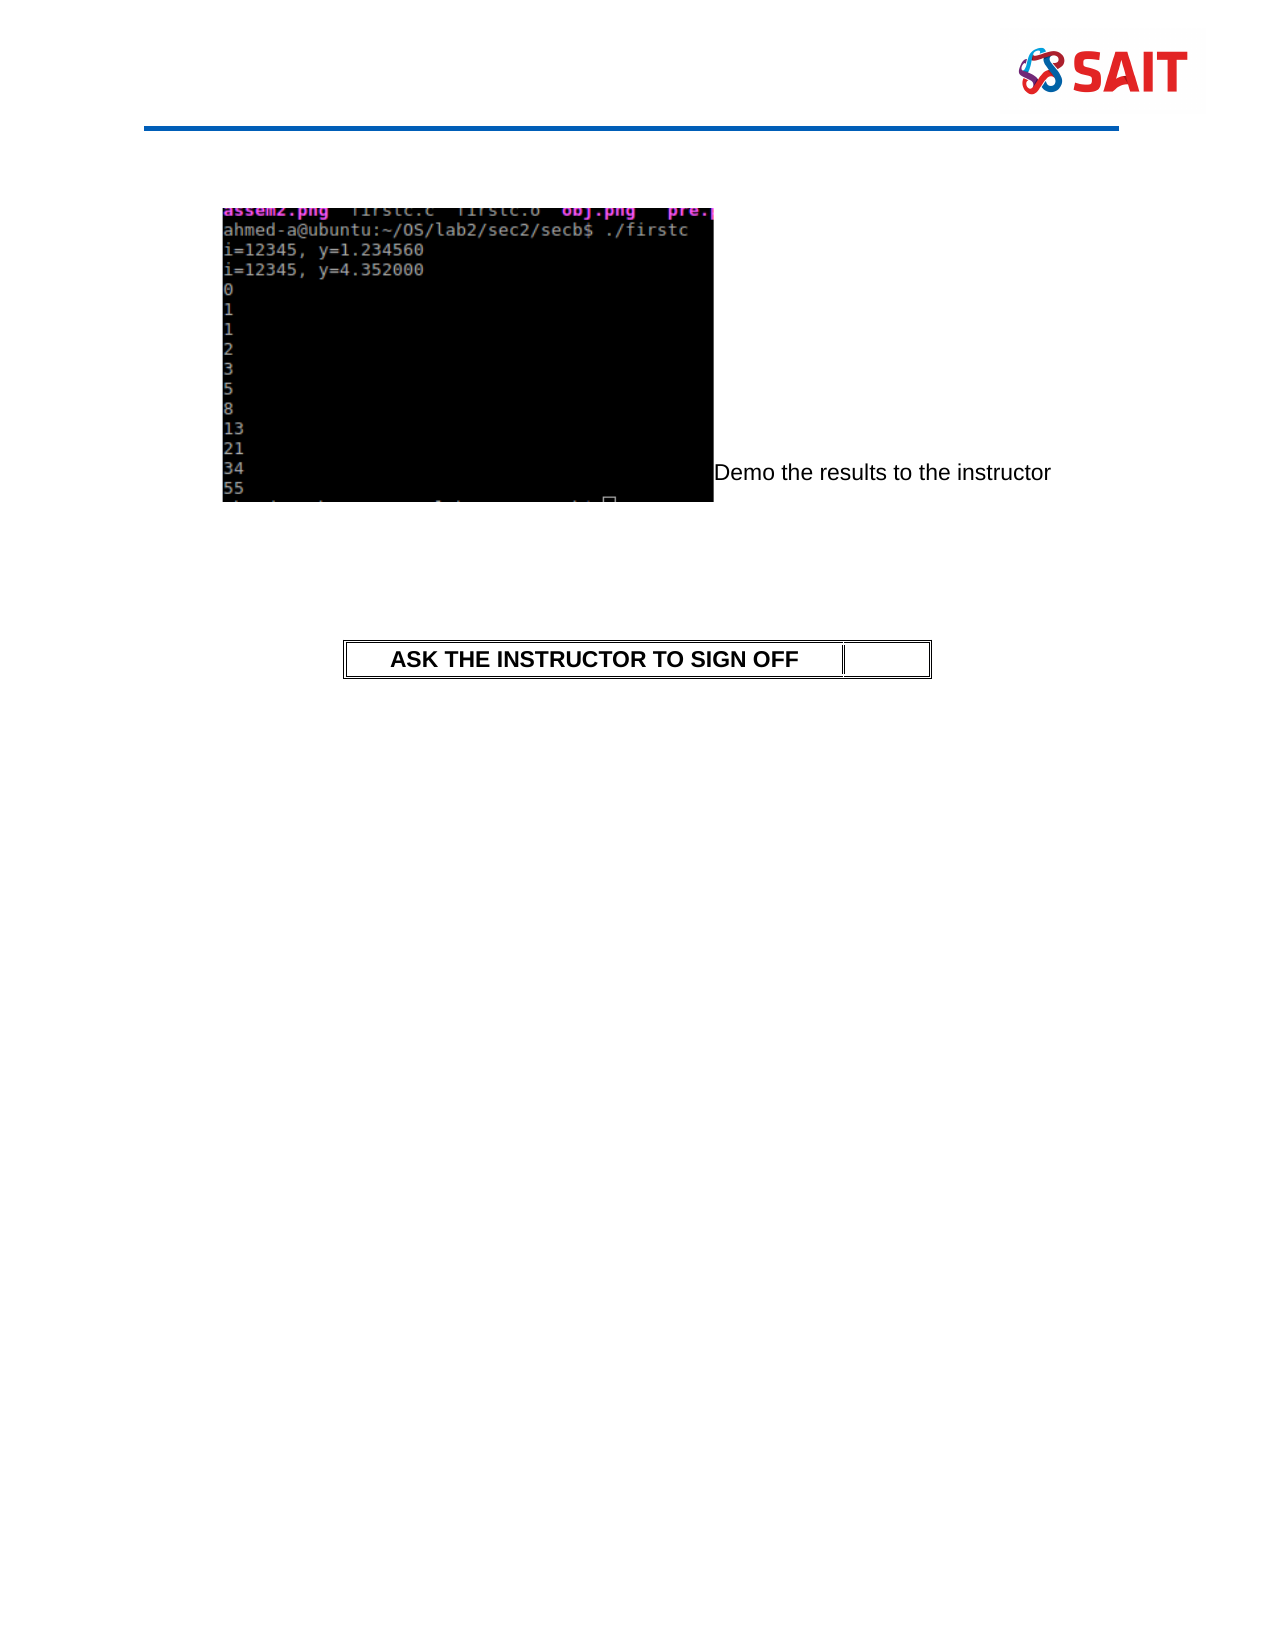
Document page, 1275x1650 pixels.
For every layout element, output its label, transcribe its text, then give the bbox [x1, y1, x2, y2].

picture [999, 28, 1207, 114]
text Demo the results to the instructor [714, 458, 1125, 485]
text [150, 458, 222, 485]
picture [222, 208, 714, 502]
table_header ASK THE INSTRUCTOR TO SIGN OFF [347, 641, 844, 676]
table_header [844, 643, 929, 676]
